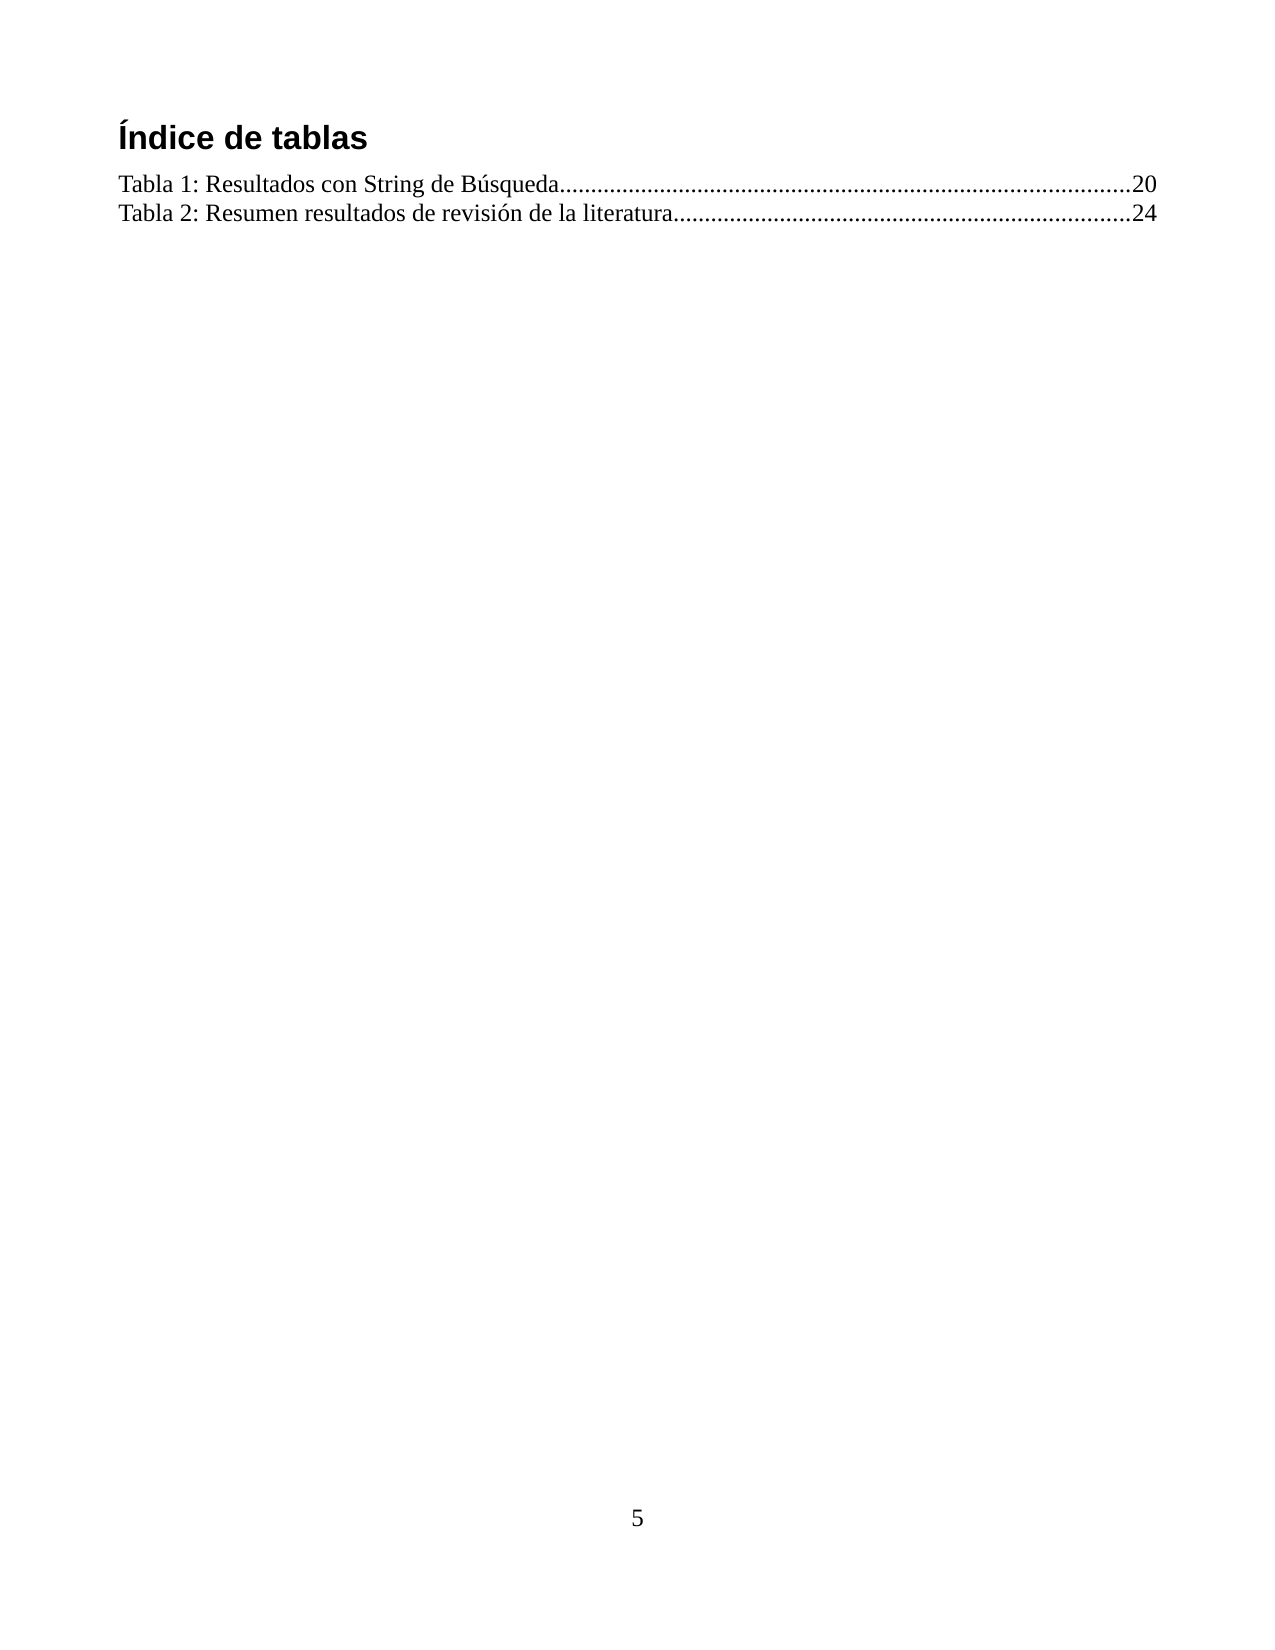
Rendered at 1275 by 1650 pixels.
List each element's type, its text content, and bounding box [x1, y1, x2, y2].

text Tabla 1: Resultados con String de Búsqueda 20 [118, 169, 1157, 198]
text Tabla 2: Resumen resultados de revisión de la literatura 24 [118, 198, 1157, 227]
subtitle Índice de tablas [118, 118, 1157, 157]
